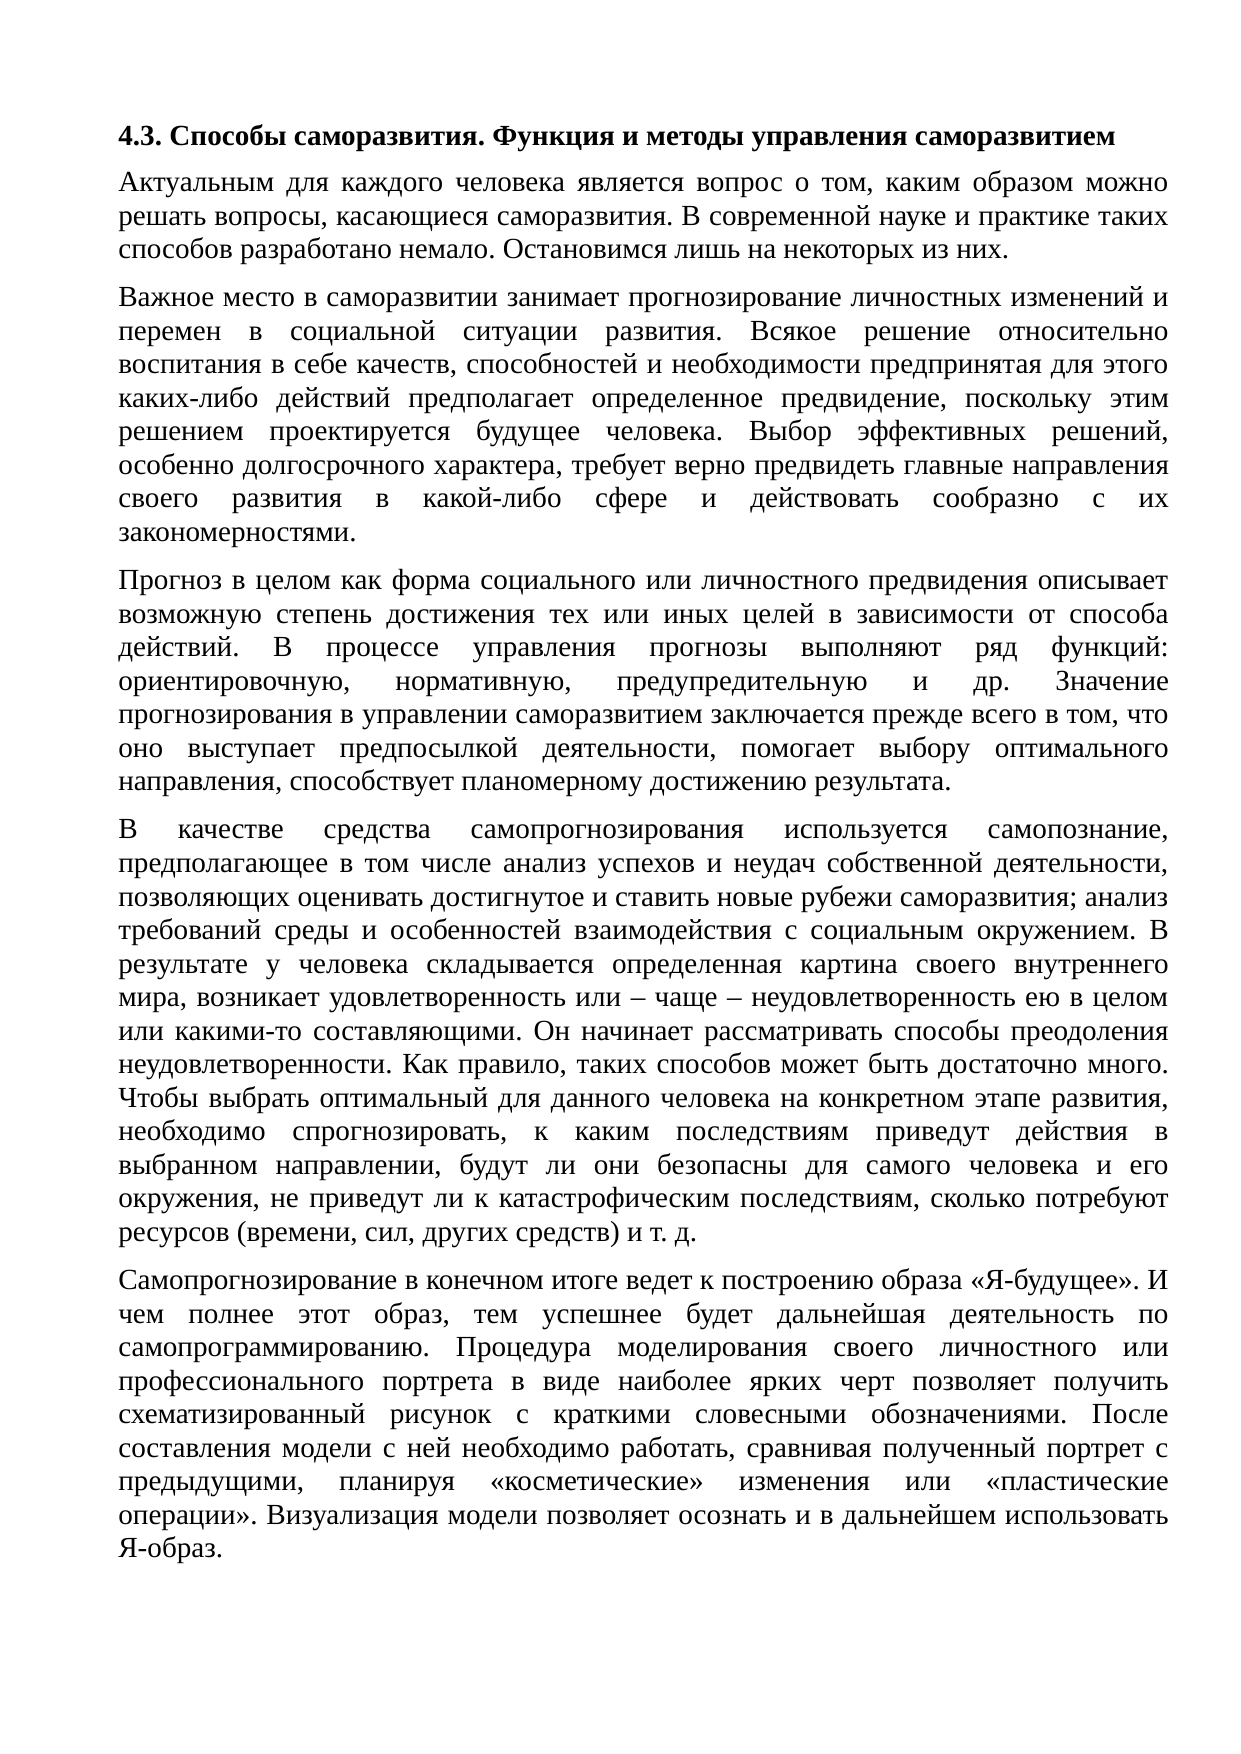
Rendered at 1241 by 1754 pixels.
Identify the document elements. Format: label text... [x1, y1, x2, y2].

text В качестве средства самопрогнозирования используется самопознание, предполагающее в том числе анализ успехов и неудач собственной деятельности, позволяющих оценивать достигнутое и ставить новые рубежи саморазвития; анализ требований среды и особенностей взаимодействия с социальным окружением. В результате у человека складывается определенная картина своего внутреннего мира, возникает удовлетворенность или – чаще – неудовлетворенность ею в целом или какими-то составляющими. Он начинает рассматривать способы преодоления неудовлетворенности. Как правило, таких способов может быть достаточно много. Чтобы выбрать оптимальный для данного человека на конкретном этапе развития, необходимо спрогнозировать, к каким последствиям приведут действия в выбранном направлении, будут ли они безопасны для самого человека и его окружения, не приведут ли к катастрофическим последствиям, сколько потребуют ресурсов (времени, сил, других средств) и т. д. [118, 812, 1170, 1248]
text Важное место в саморазвитии занимает прогнозирование личностных изменений и перемен в социальной ситуации развития. Всякое решение относительно воспитания в себе качеств, способностей и необходимости предпринятая для этого каких-либо действий предполагает определенное предвидение, поскольку этим решением проектируется будущее человека. Выбор эффективных решений, особенно долгосрочного характера, требует верно предвидеть главные направления своего развития в какой-либо сфере и действовать сообразно с их закономерностями. [118, 279, 1170, 548]
text Актуальным для каждого человека является вопрос о том, каким образом можно решать вопросы, касающиеся саморазвития. В современной науке и практике таких способов разработано немало. Остановимся лишь на некоторых из них. [118, 164, 1170, 265]
subtitle 4.3. Способы саморазвития. Функция и методы управления саморазвитием [118, 118, 1170, 152]
text Самопрогнозирование в конечном итоге ведет к построению образа «Я-будущее». И чем полнее этот образ, тем успешнее будет дальнейшая деятельность по самопрограммированию. Процедура моделирования своего личностного или профессионального портрета в виде наиболее ярких черт позволяет получить схематизированный рисунок с краткими словесными обозначениями. После составления модели с ней необходимо работать, сравнивая полученный портрет с предыдущими, планируя «косметические» изменения или «пластические операции». Визуализация модели позволяет осознать и в дальнейшем использовать Я-образ. [118, 1262, 1170, 1564]
text Прогноз в целом как форма социального или личностного предвидения описывает возможную степень достижения тех или иных целей в зависимости от способа действий. В процессе управления прогнозы выполняют ряд функций: ориентировочную, нормативную, предупредительную и др. Значение прогнозирования в управлении саморазвитием заключается прежде всего в том, что оно выступает предпосылкой деятельности, помогает выбору оптимального направления, способствует планомерному достижению результата. [118, 562, 1170, 797]
